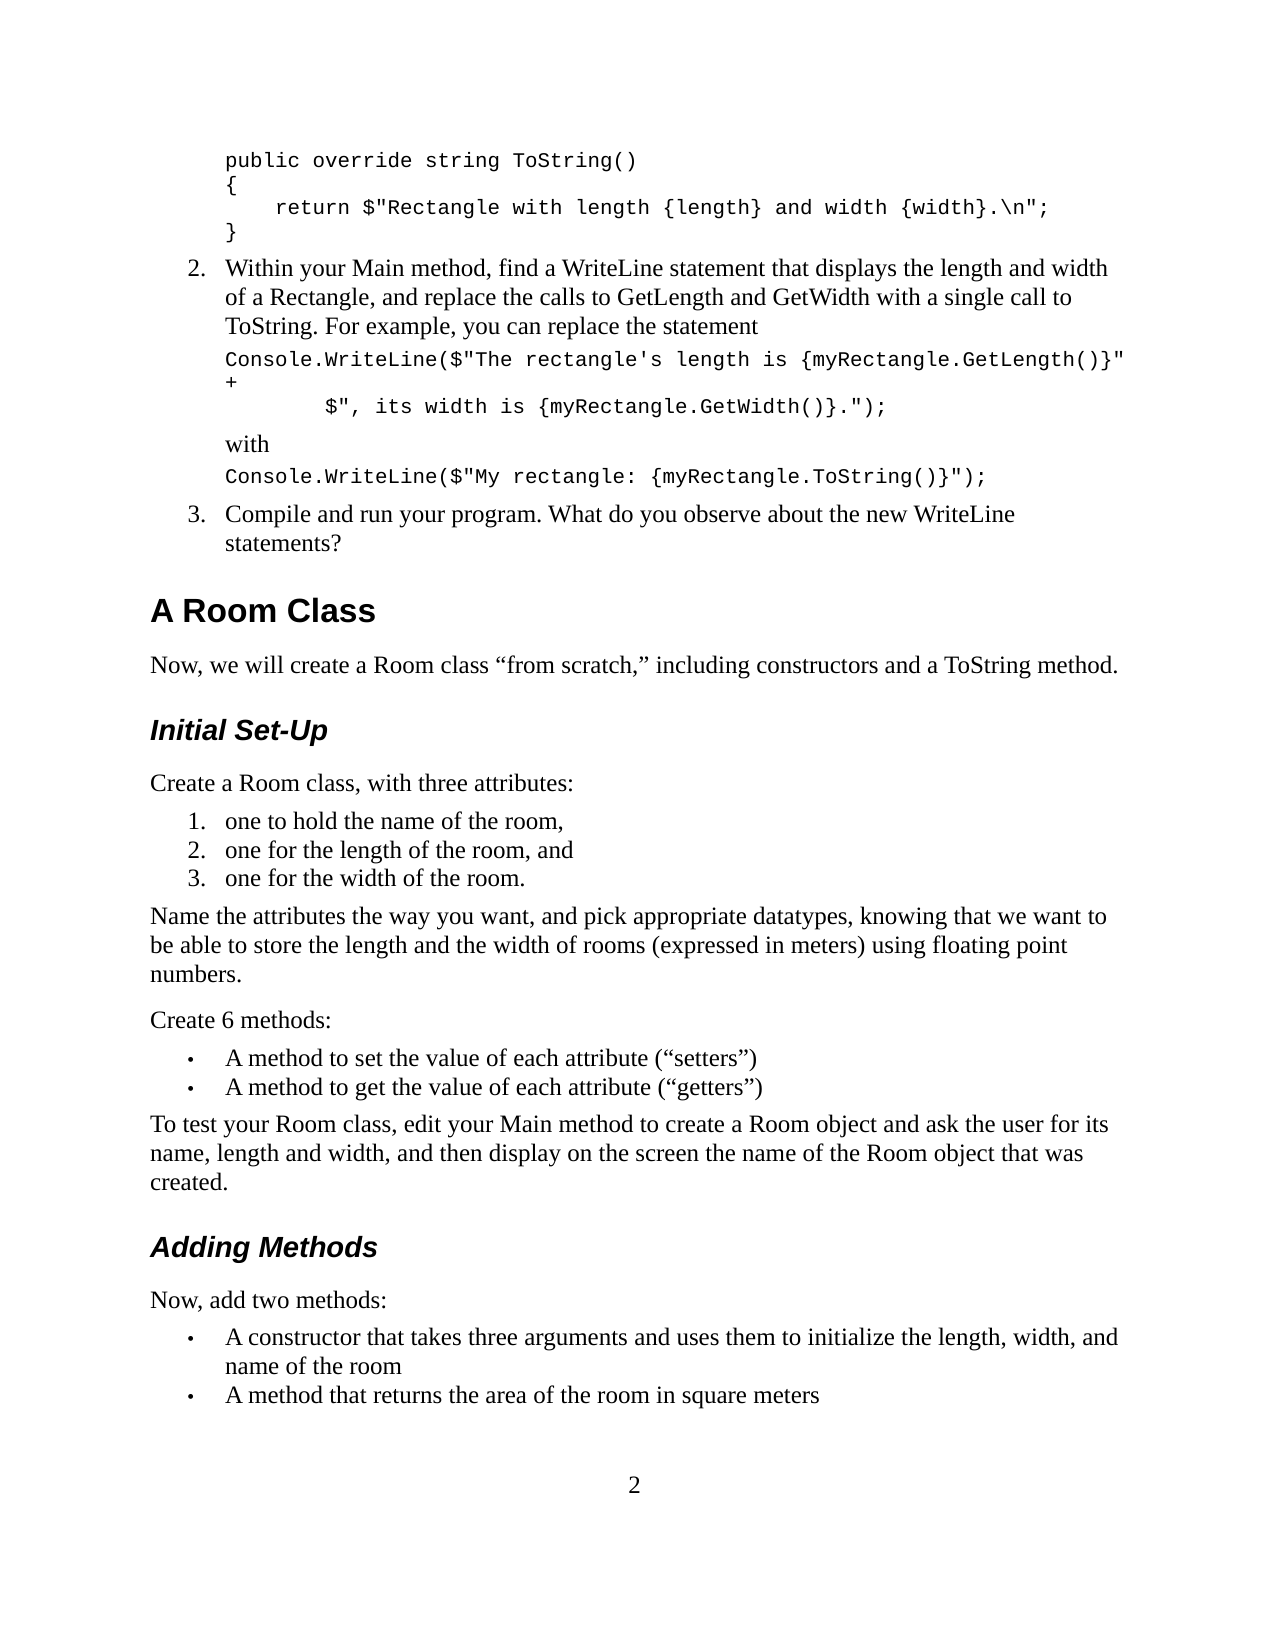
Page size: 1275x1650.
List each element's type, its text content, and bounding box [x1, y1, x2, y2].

text Now, add two methods: [150, 1285, 1125, 1313]
list one to hold the name of the room, [187, 806, 1125, 835]
list Within your Main method, find a WriteLine statement that displays the length and width of a Rectangle, and replace the calls to GetLength and GetWidth with a single call to ToString. For example, you can replace the statement [187, 253, 1125, 340]
text To test your Room class, edit your Main method to create a Room object and ask the user for its name, length and width, and then display on the screen the name of the Room object that was created. [150, 1109, 1125, 1196]
subtitle A Room Class [150, 590, 1125, 629]
text Name the attributes the way you want, and pick appropriate datatypes, knowing that we want to be able to store the length and the width of rooms (expressed in meters) using floating point numbers. [150, 901, 1125, 987]
text Create 6 methods: [150, 1005, 1125, 1034]
list with [187, 429, 1125, 457]
list one for the width of the room. [187, 863, 1125, 892]
subtitle Initial Set-Up [150, 713, 1125, 747]
list A method to set the value of each attribute (“setters”) [187, 1043, 1125, 1072]
list { [187, 174, 1125, 197]
list A method that returns the area of the room in square meters [187, 1380, 1125, 1409]
list A constructor that takes three arguments and uses them to initialize the length, width, and name of the room [187, 1322, 1125, 1380]
list return $"Rectangle with length {length} and width {width}.\n"; [187, 197, 1125, 221]
list Console.WriteLine($"The rectangle's length is {myRectangle.GetLength()}" + [187, 349, 1125, 396]
list one for the length of the room, and [187, 835, 1125, 863]
list public override string ToString() [187, 150, 1125, 174]
text Create a Room class, with three attributes: [150, 768, 1125, 797]
subtitle Adding Methods [150, 1230, 1125, 1263]
list Console.WriteLine($"My rectangle: {myRectangle.ToString()}"); [187, 466, 1125, 490]
list A method to get the value of each attribute (“getters”) [187, 1072, 1125, 1101]
text Now, we will create a Room class “from scratch,” including constructors and a ToString method. [150, 651, 1125, 679]
list $", its width is {myRectangle.GetWidth()}."); [187, 396, 1125, 420]
list } [187, 221, 1125, 244]
list Compile and run your program. What do you observe about the new WriteLine statements? [187, 499, 1125, 556]
